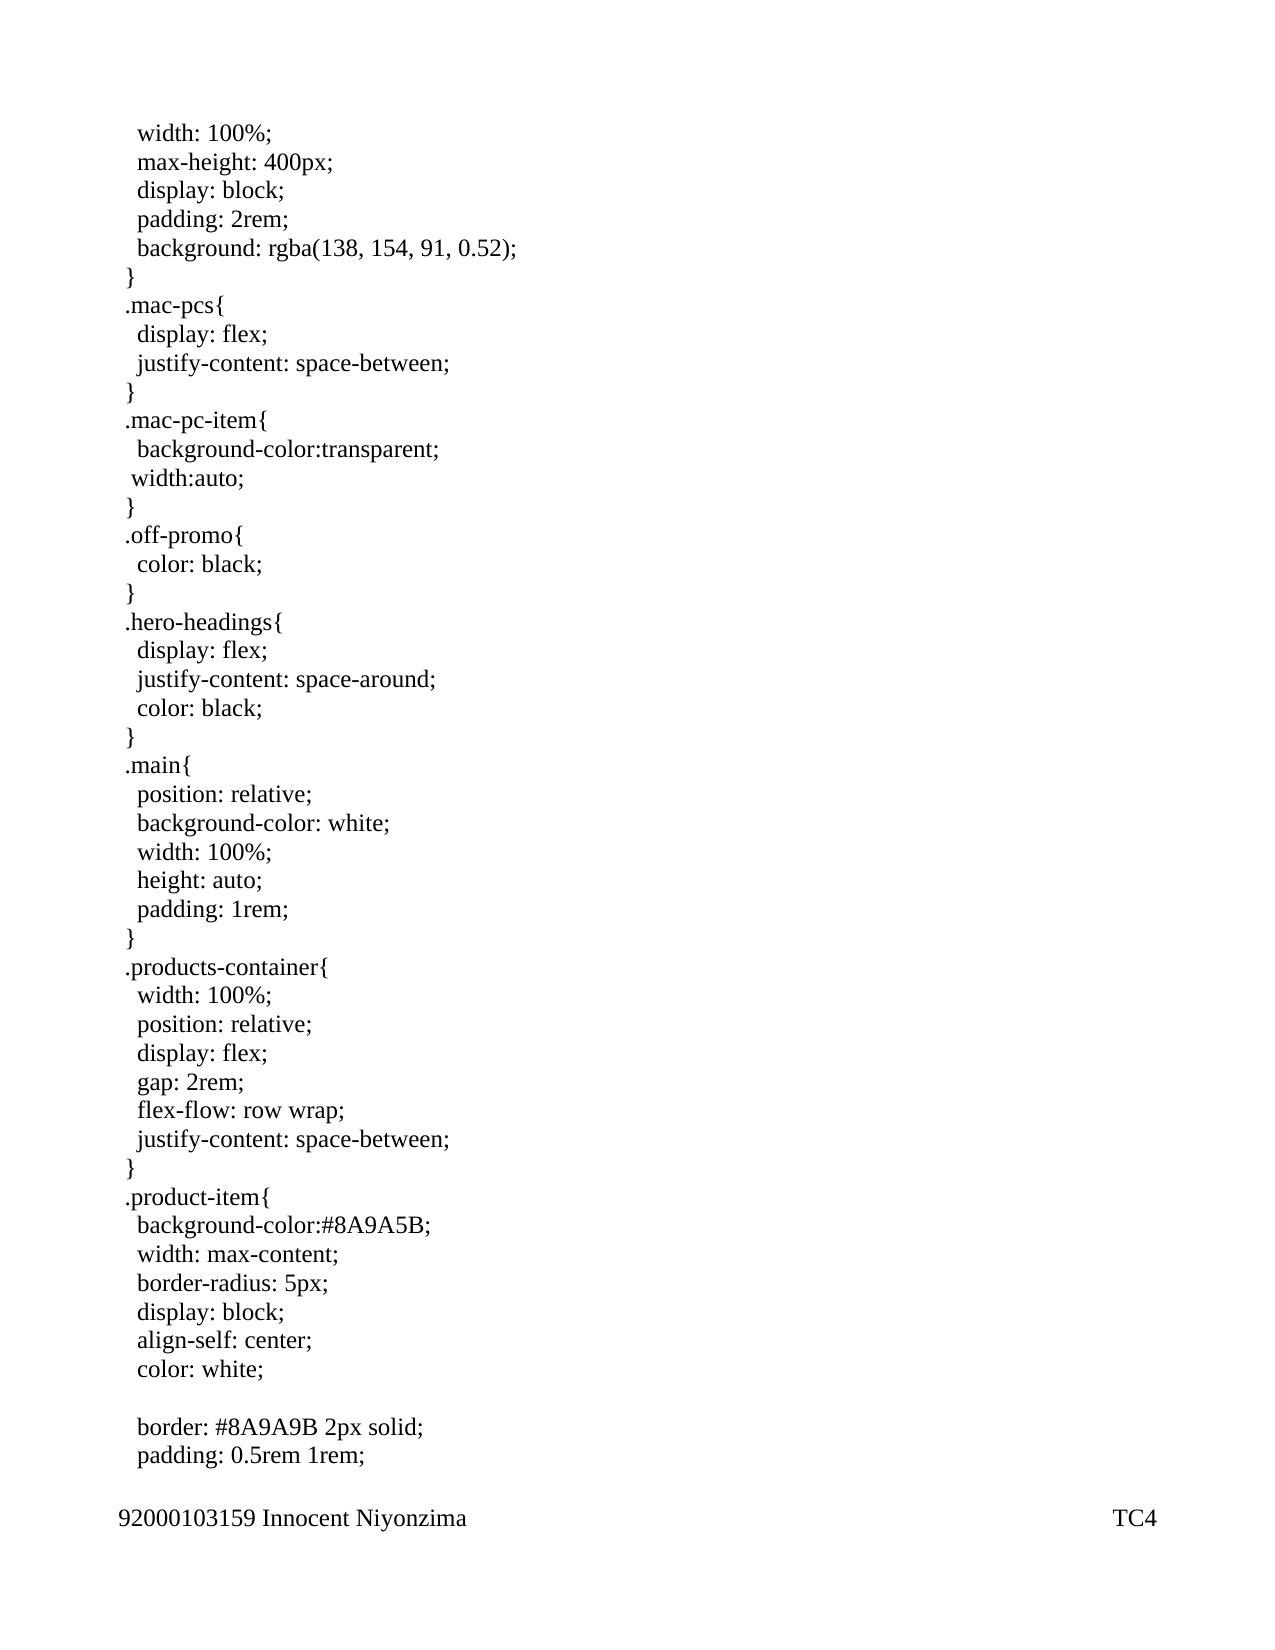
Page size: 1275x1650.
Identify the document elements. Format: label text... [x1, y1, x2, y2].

text } [118, 377, 1157, 406]
text } [118, 923, 1157, 952]
text .mac-pcs{ [118, 291, 1157, 319]
text position: relative; [118, 1009, 1157, 1038]
text } [118, 722, 1157, 751]
text background: rgba(138, 154, 91, 0.52); [118, 233, 1157, 262]
text background-color:transparent; [118, 434, 1157, 463]
text padding: 2rem; [118, 204, 1157, 233]
text justify-content: space-around; [118, 664, 1157, 693]
text padding: 0.5rem 1rem; [118, 1441, 1157, 1469]
text width: 100%; [118, 837, 1157, 866]
text width:auto; [118, 463, 1157, 492]
text .product-item{ [118, 1182, 1157, 1211]
text background-color:#8A9A5B; [118, 1211, 1157, 1239]
text height: auto; [118, 866, 1157, 894]
text flex-flow: row wrap; [118, 1096, 1157, 1124]
text align-self: center; [118, 1326, 1157, 1354]
text max-height: 400px; [118, 147, 1157, 176]
text display: flex; [118, 636, 1157, 664]
text display: block; [118, 1297, 1157, 1326]
text .mac-pc-item{ [118, 406, 1157, 434]
text width: 100%; [118, 981, 1157, 1009]
text background-color: white; [118, 808, 1157, 837]
text .products-container{ [118, 952, 1157, 981]
text } [118, 262, 1157, 291]
text .off-promo{ [118, 521, 1157, 549]
text } [118, 492, 1157, 521]
text position: relative; [118, 779, 1157, 808]
text color: black; [118, 549, 1157, 578]
text display: block; [118, 176, 1157, 204]
text } [118, 578, 1157, 607]
text justify-content: space-between; [118, 1124, 1157, 1153]
text width: 100%; [118, 118, 1157, 147]
text border-radius: 5px; [118, 1268, 1157, 1297]
text width: max-content; [118, 1239, 1157, 1268]
text padding: 1rem; [118, 894, 1157, 923]
text display: flex; [118, 319, 1157, 348]
text display: flex; [118, 1038, 1157, 1067]
text } [118, 1153, 1157, 1182]
text color: white; [118, 1354, 1157, 1383]
text .main{ [118, 751, 1157, 779]
text justify-content: space-between; [118, 348, 1157, 377]
text border: #8A9A9B 2px solid; [118, 1412, 1157, 1441]
text color: black; [118, 693, 1157, 722]
text .hero-headings{ [118, 607, 1157, 636]
text gap: 2rem; [118, 1067, 1157, 1096]
